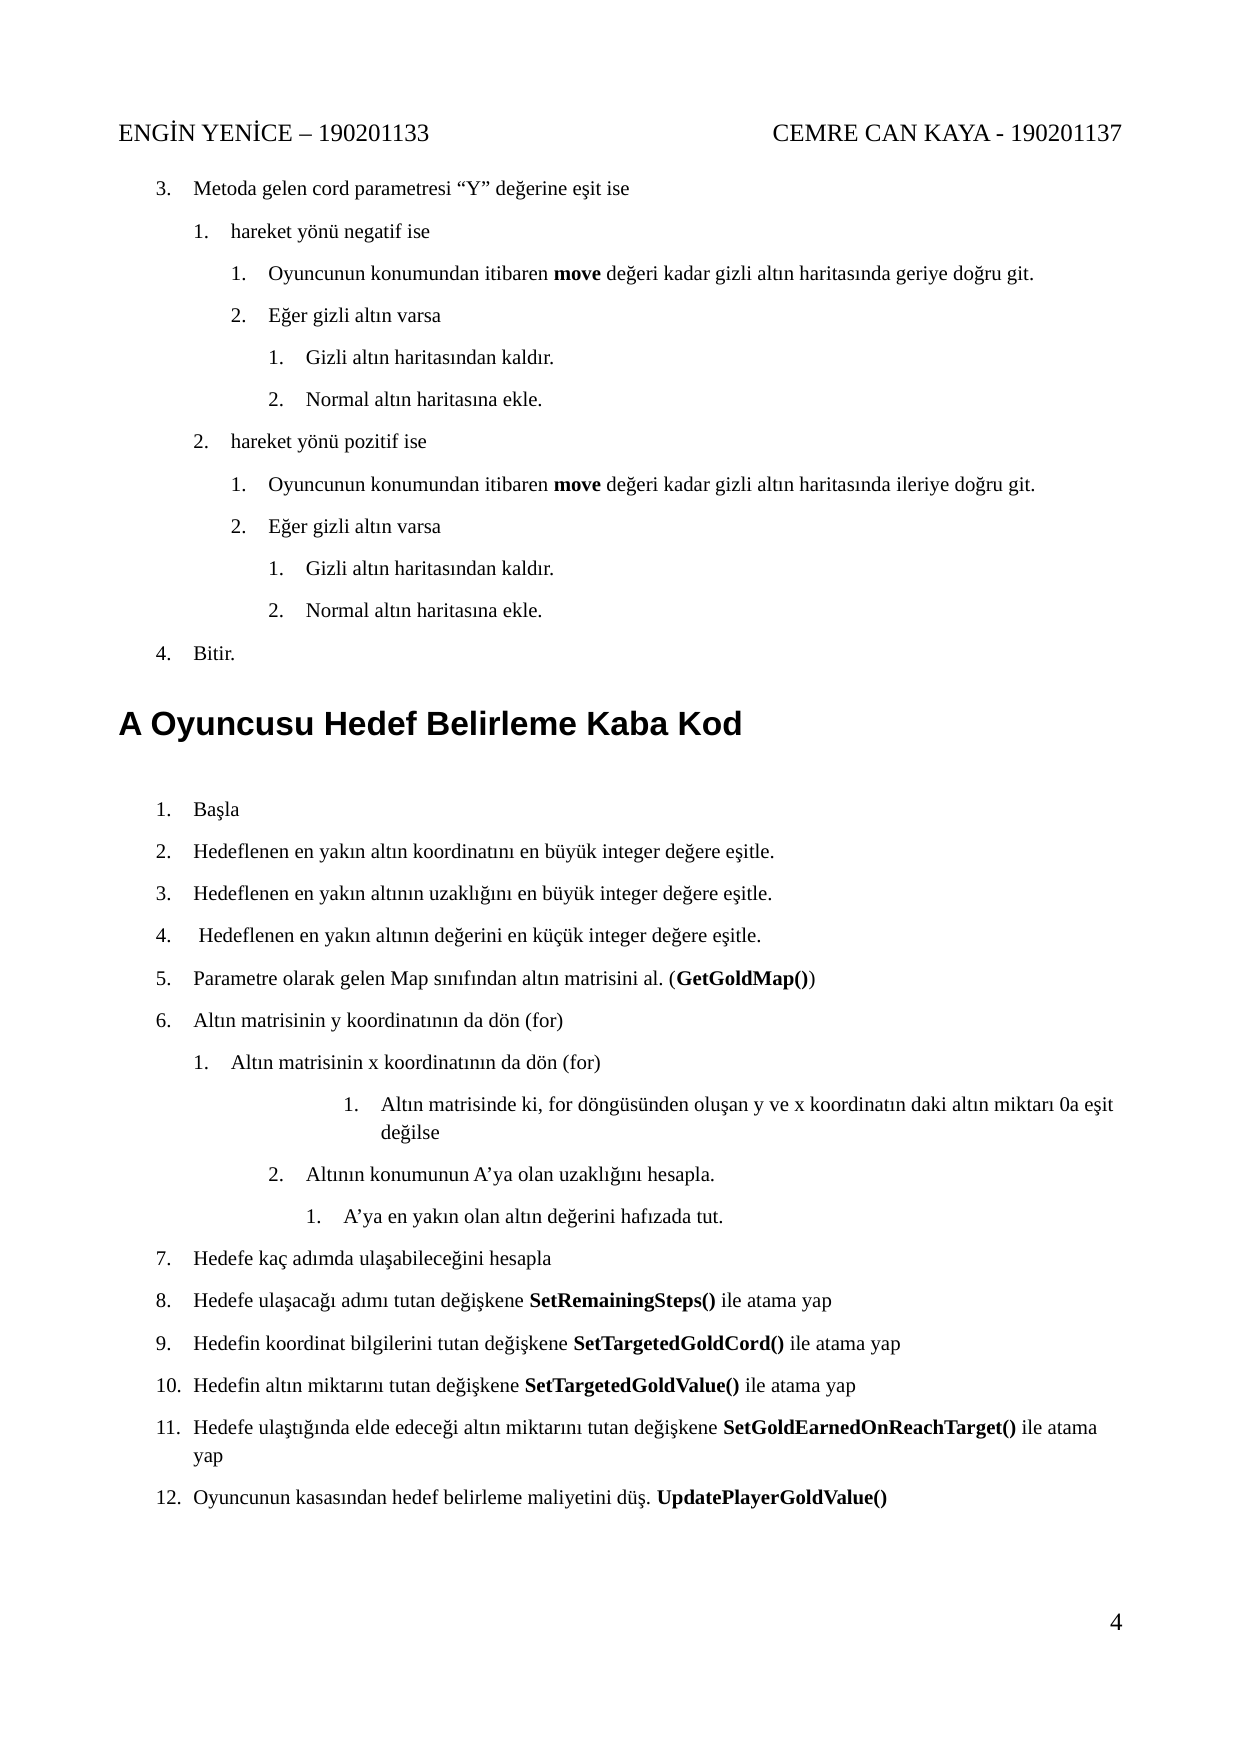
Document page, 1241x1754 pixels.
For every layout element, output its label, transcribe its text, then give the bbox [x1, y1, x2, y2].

list Eğer gizli altın varsa [231, 514, 1122, 538]
list hareket yönü negatif ise [193, 218, 1122, 243]
list Eğer gizli altın varsa [231, 303, 1122, 327]
list Hedefe ulaştığında elde edeceği altın miktarını tutan değişkene SetGoldEarnedOnReachTarget() ile atama yap [156, 1415, 1122, 1467]
list Başla [156, 797, 1122, 821]
list Altın matrisinin y koordinatının da dön (for) [156, 1008, 1122, 1032]
list Hedefin altın miktarını tutan değişkene SetTargetedGoldValue() ile atama yap [156, 1373, 1122, 1397]
list Hedefe kaç adımda ulaşabileceğini hesapla [156, 1246, 1122, 1270]
list Hedefin koordinat bilgilerini tutan değişkene SetTargetedGoldCord() ile atama yap [156, 1331, 1122, 1355]
list Hedeflenen en yakın altının değerini en küçük integer değere eşitle. [156, 923, 1122, 947]
list Altın matrisinde ki, for döngüsünden oluşan y ve x koordinatın daki altın miktarı 0a eşit değilse [343, 1092, 1122, 1144]
list Oyuncunun konumundan itibaren move değeri kadar gizli altın haritasında geriye doğru git. [231, 261, 1122, 285]
subtitle A Oyuncusu Hedef Belirleme Kaba Kod [118, 703, 1122, 742]
list Gizli altın haritasından kaldır. [268, 556, 1122, 580]
list Parametre olarak gelen Map sınıfından altın matrisini al. (GetGoldMap()) [156, 966, 1122, 989]
list Hedefe ulaşacağı adımı tutan değişkene SetRemainingSteps() ile atama yap [156, 1288, 1122, 1312]
list Hedeflenen en yakın altın koordinatını en büyük integer değere eşitle. [156, 839, 1122, 863]
list Altının konumunun A’ya olan uzaklığını hesapla. [268, 1162, 1122, 1186]
list Oyuncunun konumundan itibaren move değeri kadar gizli altın haritasında ileriye doğru git. [231, 472, 1122, 496]
list Metoda gelen cord parametresi “Y” değerine eşit ise [156, 176, 1122, 200]
list Normal altın haritasına ekle. [268, 598, 1122, 622]
list A’ya en yakın olan altın değerini hafızada tut. [306, 1204, 1122, 1228]
list Hedeflenen en yakın altının uzaklığını en büyük integer değere eşitle. [156, 881, 1122, 905]
list Normal altın haritasına ekle. [268, 387, 1122, 411]
list Gizli altın haritasından kaldır. [268, 345, 1122, 369]
list Oyuncunun kasasından hedef belirleme maliyetini düş. UpdatePlayerGoldValue() [156, 1485, 1122, 1509]
list Altın matrisinin x koordinatının da dön (for) [193, 1050, 1122, 1074]
list hareket yönü pozitif ise [193, 429, 1122, 453]
list Bitir. [156, 640, 1122, 664]
